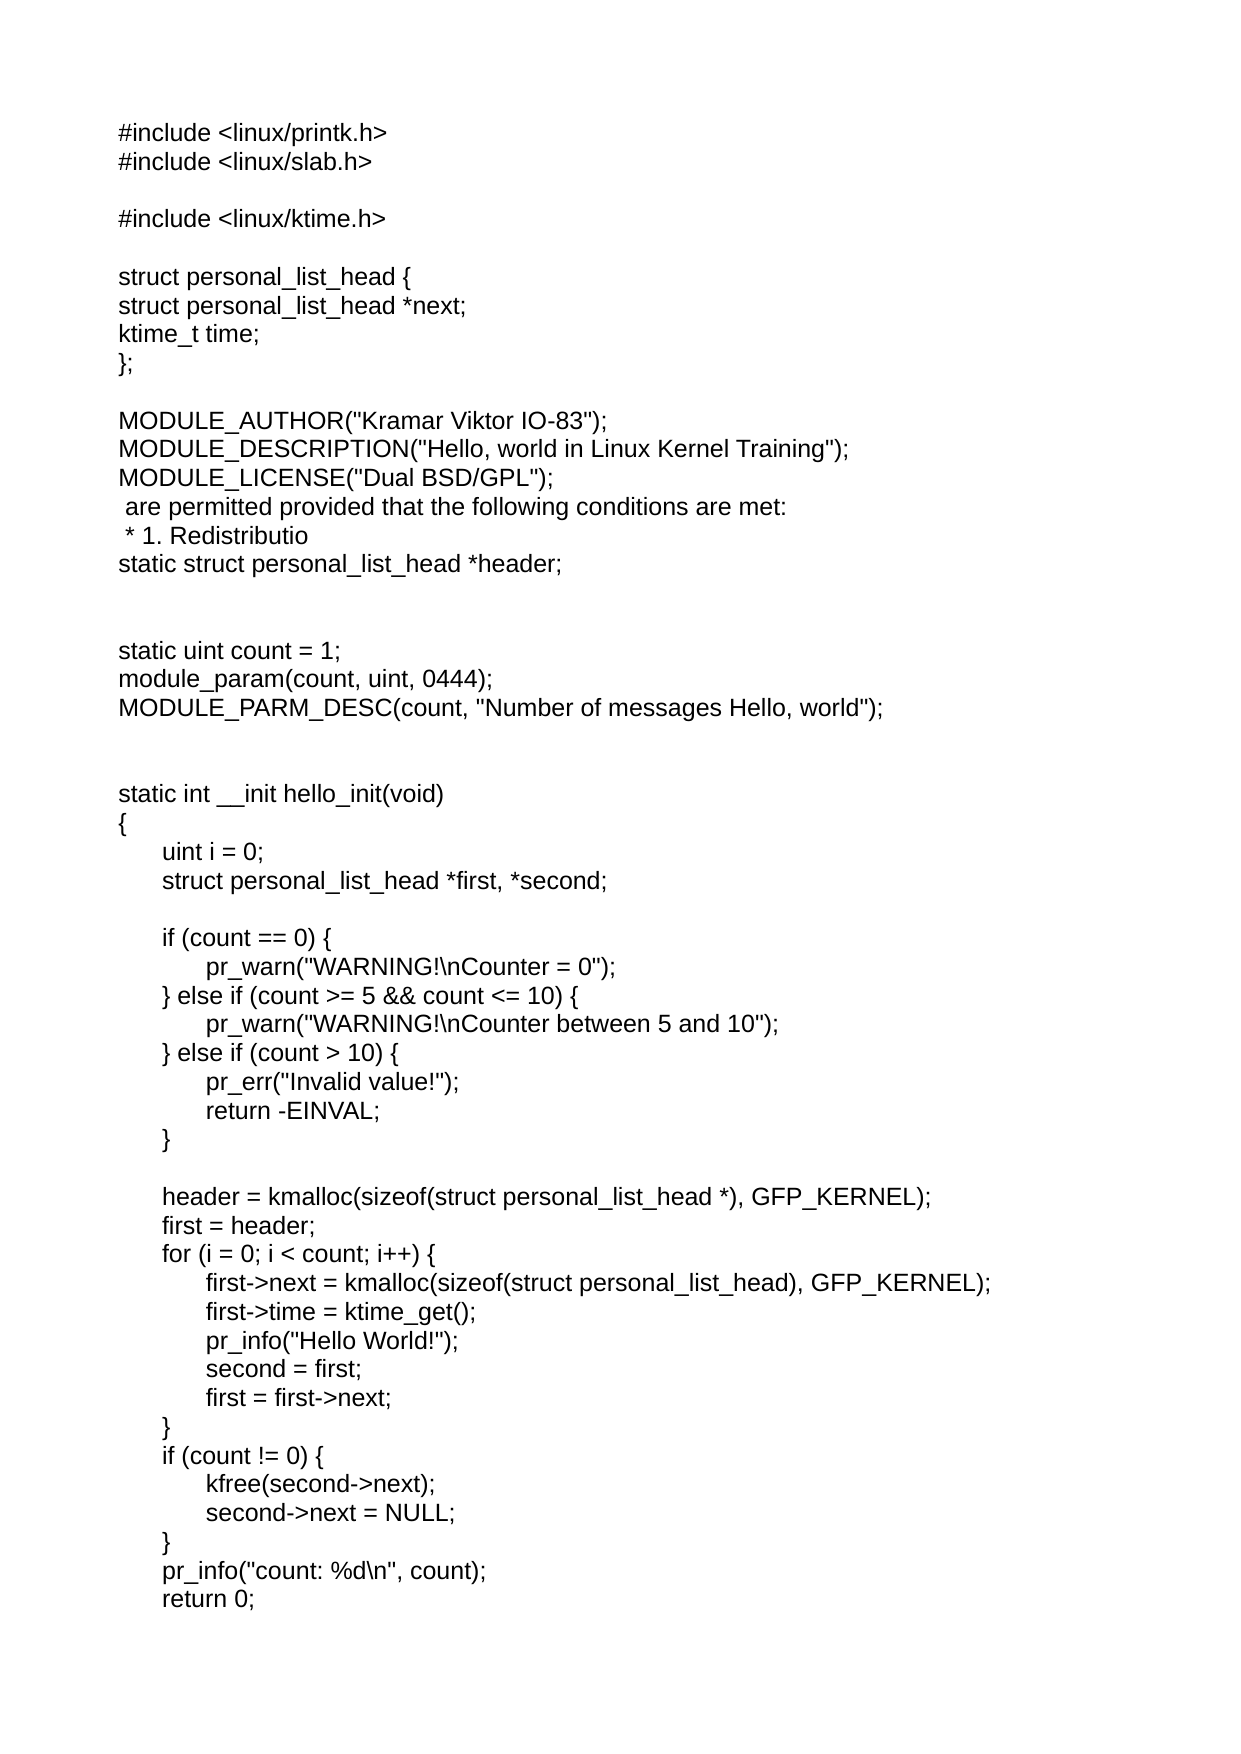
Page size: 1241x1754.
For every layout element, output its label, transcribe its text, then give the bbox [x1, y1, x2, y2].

text ktime_t time; [118, 319, 1122, 348]
text uint i = 0; [118, 837, 1122, 866]
text first = header; [118, 1211, 1122, 1239]
text pr_info("Hello World!"); [118, 1326, 1122, 1354]
text #include <linux/printk.h> [118, 118, 1122, 147]
text if (count == 0) { [118, 923, 1122, 952]
text pr_info("count: %d\n", count); [118, 1556, 1122, 1584]
text module_param(count, uint, 0444); [118, 664, 1122, 693]
text if (count != 0) { [118, 1441, 1122, 1469]
text } [118, 1124, 1122, 1153]
text pr_err("Invalid value!"); [118, 1067, 1122, 1096]
text pr_warn("WARNING!\nCounter between 5 and 10"); [118, 1009, 1122, 1038]
text struct personal_list_head *next; [118, 291, 1122, 319]
text are permitted provided that the following conditions are met: [118, 492, 1122, 521]
text MODULE_AUTHOR("Kramar Viktor IO-83"); [118, 406, 1122, 434]
text * 1. Redistributio [118, 521, 1122, 549]
text }; [118, 348, 1122, 377]
text { [118, 808, 1122, 837]
text } [118, 1412, 1122, 1441]
text MODULE_DESCRIPTION("Hello, world in Linux Kernel Training"); [118, 434, 1122, 463]
text second = first; [118, 1354, 1122, 1383]
text header = kmalloc(sizeof(struct personal_list_head *), GFP_KERNEL); [118, 1182, 1122, 1211]
text struct personal_list_head { [118, 262, 1122, 291]
text return 0; [118, 1584, 1122, 1613]
text static int __init hello_init(void) [118, 779, 1122, 808]
text first = first->next; [118, 1383, 1122, 1412]
text #include <linux/ktime.h> [118, 204, 1122, 233]
text #include <linux/slab.h> [118, 147, 1122, 176]
text } else if (count > 10) { [118, 1038, 1122, 1067]
text struct personal_list_head *first, *second; [118, 866, 1122, 894]
text kfree(second->next); [118, 1469, 1122, 1498]
text pr_warn("WARNING!\nCounter = 0"); [118, 952, 1122, 981]
text static uint count = 1; [118, 636, 1122, 664]
text first->next = kmalloc(sizeof(struct personal_list_head), GFP_KERNEL); [118, 1268, 1122, 1297]
text second->next = NULL; [118, 1498, 1122, 1527]
text MODULE_LICENSE("Dual BSD/GPL"); [118, 463, 1122, 492]
text return -EINVAL; [118, 1096, 1122, 1124]
text for (i = 0; i < count; i++) { [118, 1239, 1122, 1268]
text static struct personal_list_head *header; [118, 549, 1122, 578]
text MODULE_PARM_DESC(count, "Number of messages Hello, world"); [118, 693, 1122, 722]
text first->time = ktime_get(); [118, 1297, 1122, 1326]
text } else if (count >= 5 && count <= 10) { [118, 981, 1122, 1009]
text } [118, 1527, 1122, 1556]
